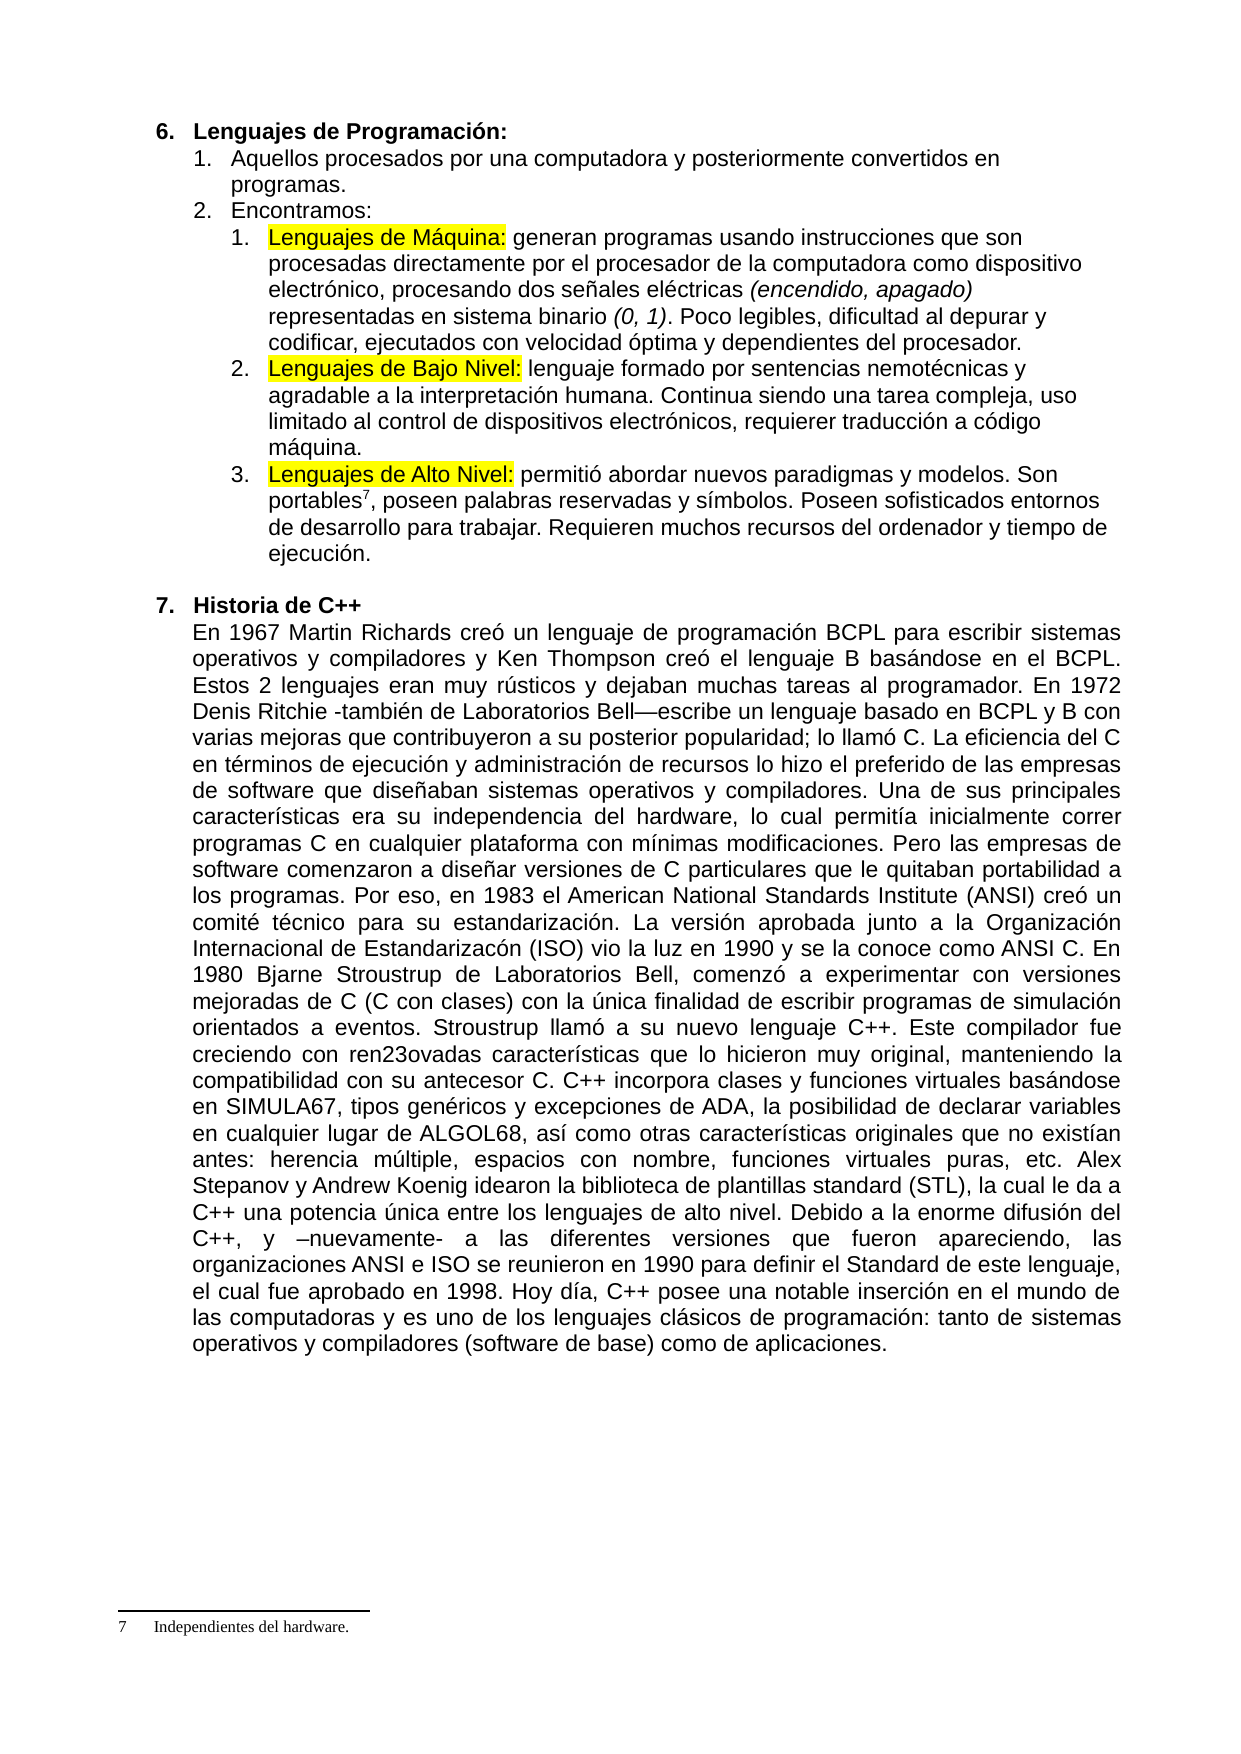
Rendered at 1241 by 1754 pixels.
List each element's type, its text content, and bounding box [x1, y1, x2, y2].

list Historia de C++ [156, 592, 1122, 619]
list Aquellos procesados por una computadora y posteriormente convertidos en programas. [193, 144, 1122, 197]
list Lenguajes de Alto Nivel: permitió abordar nuevos paradigmas y modelos. Son portables, poseen palabras reservadas y símbolos. Poseen sofisticados entornos de desarrollo para trabajar. Requieren muchos recursos del ordenador y tiempo de ejecución. [231, 461, 1122, 566]
text En 1967 Martin Richards creó un lenguaje de programación BCPL para escribir sistemas operativos y compiladores y Ken Thompson creó el lenguaje B basándose en el BCPL. Estos 2 lenguajes eran muy rústicos y dejaban muchas tareas al programador. En 1972 Denis Ritchie -también de Laboratorios Bell—escribe un lenguaje basado en BCPL y B con varias mejoras que contribuyeron a su posterior popularidad; lo llamó C. La eficiencia del C en términos de ejecución y administración de recursos lo hizo el preferido de las empresas de software que diseñaban sistemas operativos y compiladores. Una de sus principales características era su independencia del hardware, lo cual permitía inicialmente correr programas C en cualquier plataforma con mínimas modificaciones. Pero las empresas de software comenzaron a diseñar versiones de C particulares que le quitaban portabilidad a los programas. Por eso, en 1983 el American National Standards Institute (ANSI) creó un comité técnico para su estandarización. La versión aprobada junto a la Organización Internacional de Estandarizacón (ISO) vio la luz en 1990 y se la conoce como ANSI C. En 1980 Bjarne Stroustrup de Laboratorios Bell, comenzó a experimentar con versiones mejoradas de C (C con clases) con la única finalidad de escribir programas de simulación orientados a eventos. Stroustrup llamó a su nuevo lenguaje C++. Este compilador fue creciendo con ren23ovadas características que lo hicieron muy original, manteniendo la compatibilidad con su antecesor C. C++ incorpora clases y funciones virtuales basándose en SIMULA67, tipos genéricos y excepciones de ADA, la posibilidad de declarar variables en cualquier lugar de ALGOL68, así como otras características originales que no existían antes: herencia múltiple, espacios con nombre, funciones virtuales puras, etc. Alex Stepanov y Andrew Koenig idearon la biblioteca de plantillas standard (STL), la cual le da a C++ una potencia única entre los lenguajes de alto nivel. Debido a la enorme difusión del C++, y –nuevamente- a las diferentes versiones que fueron apareciendo, las organizaciones ANSI e ISO se reunieron en 1990 para definir el Standard de este lenguaje, el cual fue aprobado en 1998. Hoy día, C++ posee una notable inserción en el mundo de las computadoras y es uno de los lenguajes clásicos de programación: tanto de sistemas operativos y compiladores (software de base) como de aplicaciones. [192, 619, 1122, 1357]
list Lenguajes de Bajo Nivel: lenguaje formado por sentencias nemotécnicas y agradable a la interpretación humana. Continua siendo una tarea compleja, uso limitado al control de dispositivos electrónicos, requierer traducción a código máquina. [231, 355, 1122, 461]
list Independientes del hardware. [118, 1617, 1122, 1636]
list Lenguajes de Máquina: generan programas usando instrucciones que son procesadas directamente por el procesador de la computadora como dispositivo electrónico, procesando dos señales eléctricas (encendido, apagado) representadas en sistema binario (0, 1). Poco legibles, dificultad al depurar y codificar, ejecutados con velocidad óptima y dependientes del procesador. [231, 223, 1122, 355]
list Encontramos: [193, 197, 1122, 223]
list Lenguajes de Programación: [156, 118, 1122, 144]
